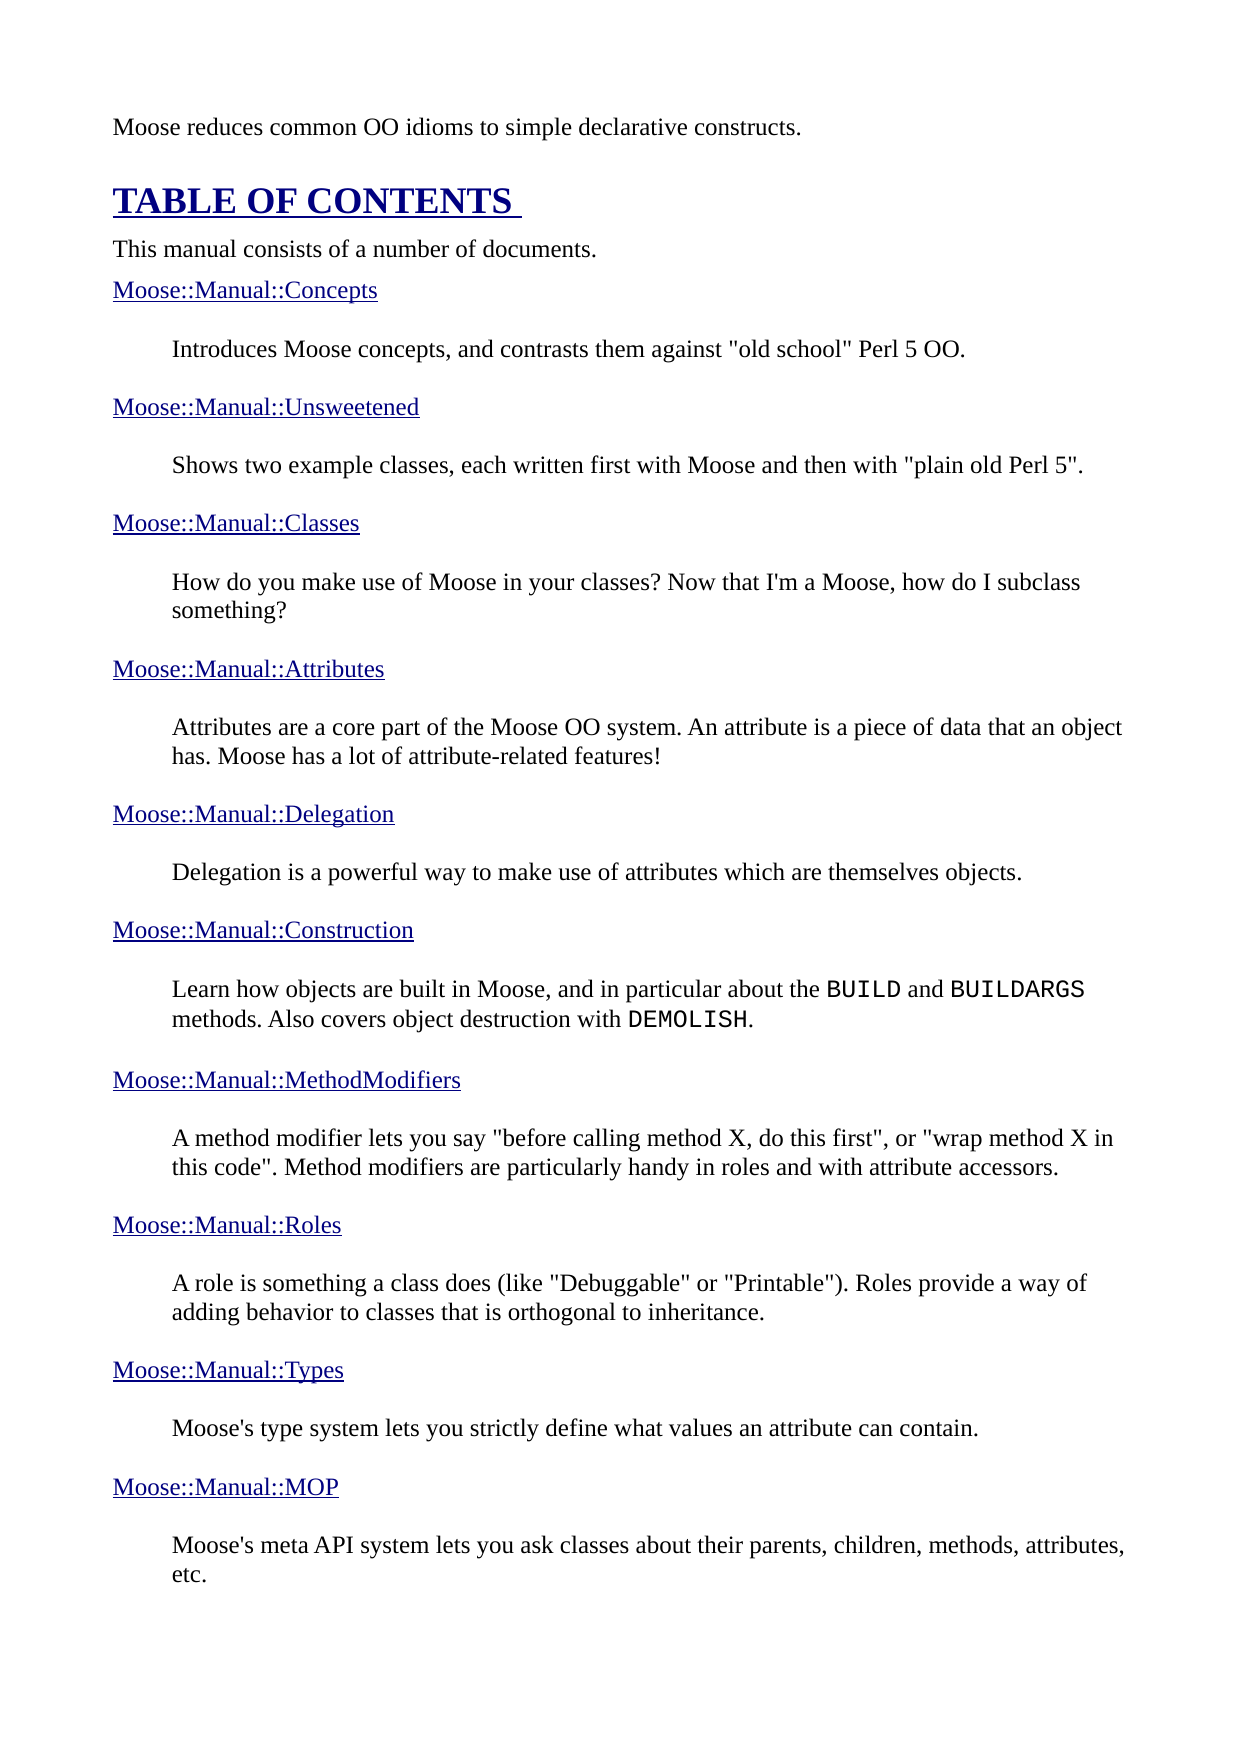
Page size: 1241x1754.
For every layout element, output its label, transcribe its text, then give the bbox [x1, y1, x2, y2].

list Delegation is a powerful way to make use of attributes which are themselves objects. [172, 857, 1128, 886]
text Moose reduces common OO idioms to simple declarative constructs. [112, 112, 1128, 141]
list Moose's type system lets you strictly define what values an attribute can contain. [172, 1413, 1128, 1442]
list A method modifier lets you say "before calling method X, do this first", or "wrap method X in this code". Method modifiers are particularly handy in roles and with attribute accessors. [172, 1123, 1128, 1181]
list A role is something a class does (like "Debuggable" or "Printable"). Roles provide a way of adding behavior to classes that is orthogonal to inheritance. [172, 1268, 1128, 1326]
subtitle Moose::Manual::Roles [112, 1210, 1128, 1239]
subtitle Moose::Manual::Delegation [112, 799, 1128, 828]
list Moose's meta API system lets you ask classes about their parents, children, methods, attributes, etc. [172, 1530, 1128, 1587]
subtitle Moose::Manual::Unsweetened [112, 392, 1128, 421]
subtitle Moose::Manual::MOP [112, 1472, 1128, 1500]
subtitle Moose::Manual::MethodModifiers [112, 1065, 1128, 1093]
text This manual consists of a number of documents. [112, 234, 1128, 263]
list How do you make use of Moose in your classes? Now that I'm a Moose, how do I subclass something? [172, 567, 1128, 624]
list Shows two example classes, each written first with Moose and then with "plain old Perl 5". [172, 450, 1128, 479]
subtitle Moose::Manual::Attributes [112, 654, 1128, 682]
subtitle Moose::Manual::Concepts [112, 276, 1128, 304]
subtitle TABLE OF CONTENTS [112, 179, 1128, 222]
subtitle Moose::Manual::Classes [112, 508, 1128, 537]
list Attributes are a core part of the Moose OO system. An attribute is a piece of data that an object has. Moose has a lot of attribute-related features! [172, 712, 1128, 769]
list Introduces Moose concepts, and contrasts them against "old school" Perl 5 OO. [172, 334, 1128, 363]
subtitle Moose::Manual::Types [112, 1355, 1128, 1384]
subtitle Moose::Manual::Construction [112, 915, 1128, 944]
list Learn how objects are built in Moose, and in particular about the BUILD and BUILDARGS methods. Also covers object destruction with DEMOLISH. [172, 974, 1128, 1035]
